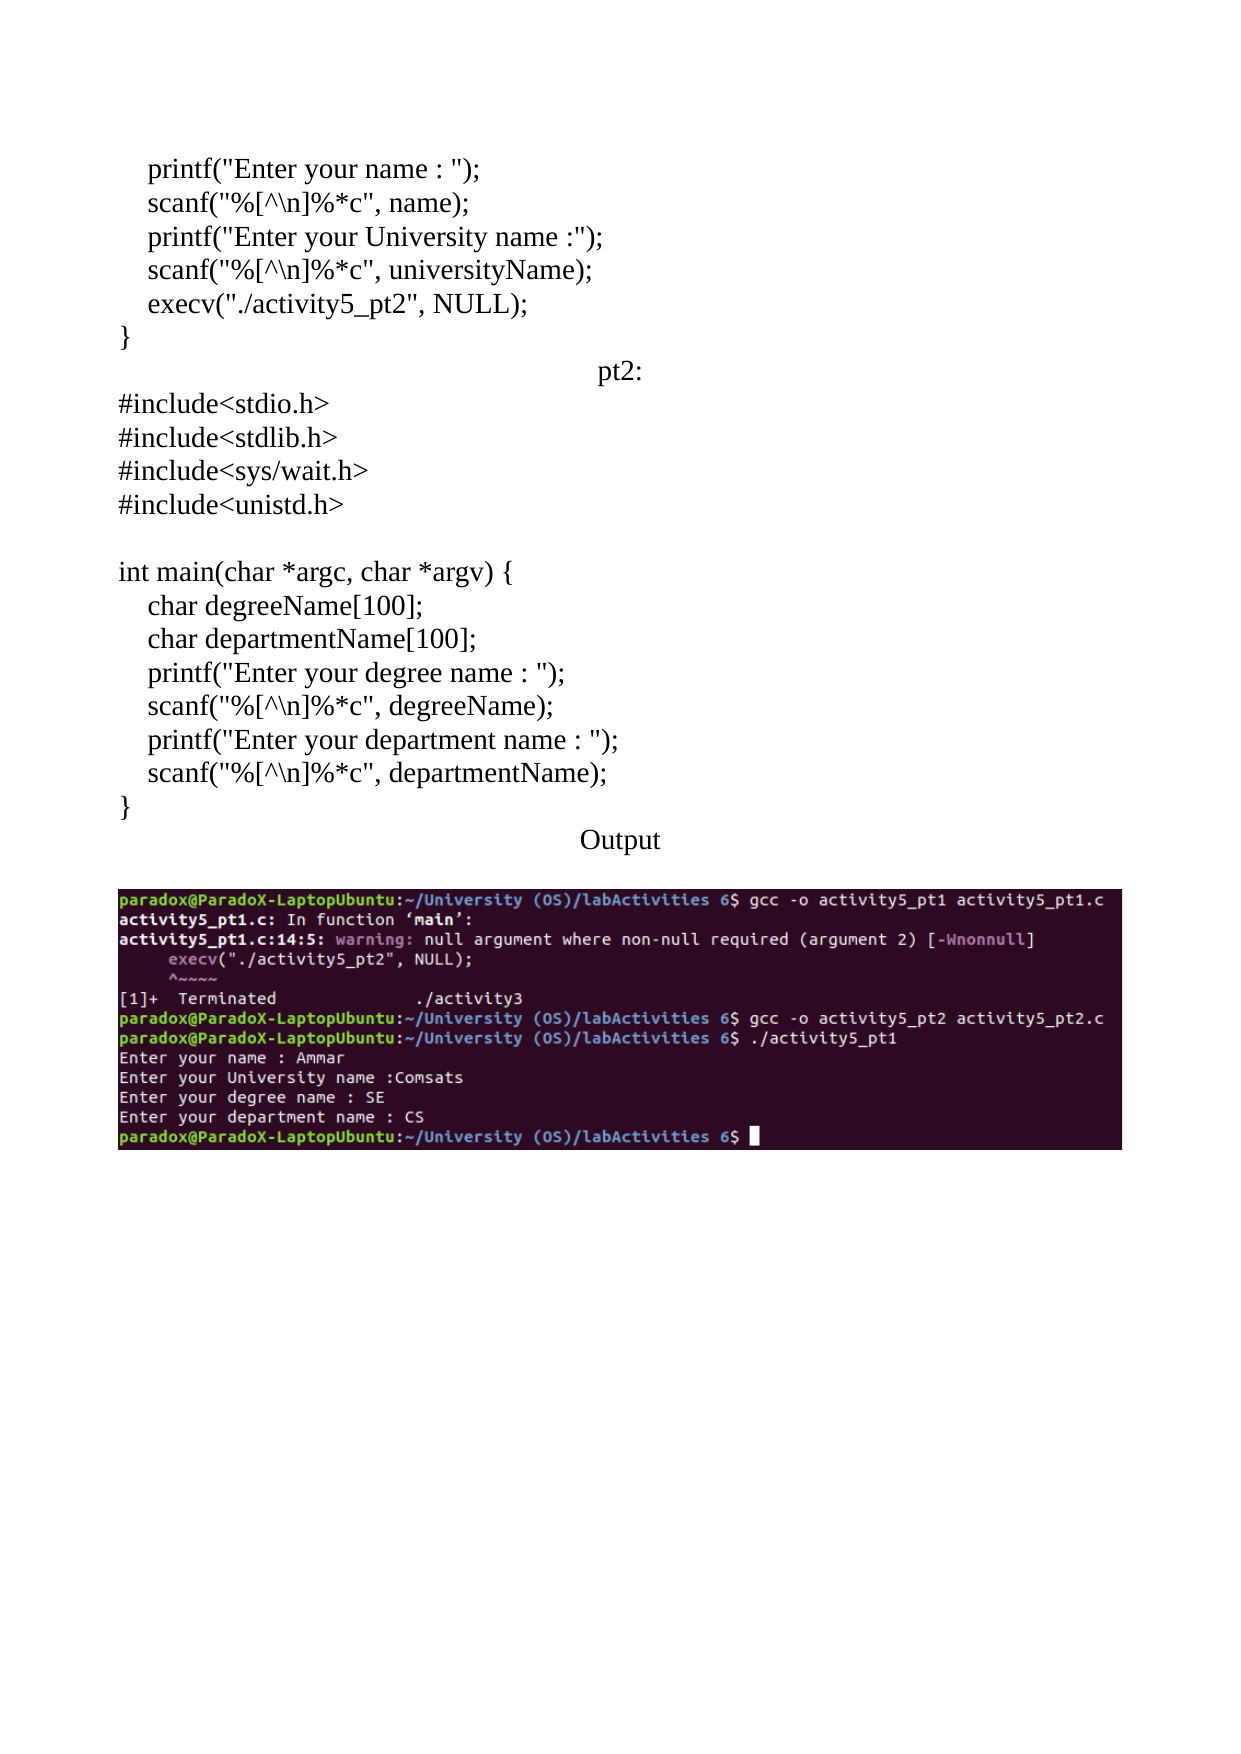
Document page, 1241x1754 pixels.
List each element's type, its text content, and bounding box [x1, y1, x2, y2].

text scanf("%[^\n]%*c", degreeName); [118, 688, 1122, 722]
text pt2: [118, 353, 1122, 386]
text #include<sys/wait.h> [118, 453, 1122, 487]
text #include<stdio.h> [118, 386, 1122, 420]
text scanf("%[^\n]%*c", universityName); [118, 252, 1122, 286]
picture [118, 889, 1123, 1150]
text execv("./activity5_pt2", NULL); [118, 286, 1122, 319]
text printf("Enter your degree name : "); [118, 655, 1122, 688]
text scanf("%[^\n]%*c", departmentName); [118, 755, 1122, 789]
text #include<stdlib.h> [118, 420, 1122, 453]
text #include<unistd.h> [118, 487, 1122, 521]
text } [118, 789, 1122, 822]
text printf("Enter your name : "); [118, 152, 1122, 185]
text } [118, 319, 1122, 353]
text int main(char *argc, char *argv) { [118, 554, 1122, 588]
text char departmentName[100]; [118, 621, 1122, 655]
text scanf("%[^\n]%*c", name); [118, 185, 1122, 219]
text printf("Enter your University name :"); [118, 219, 1122, 252]
text printf("Enter your department name : "); [118, 722, 1122, 755]
text Output [118, 822, 1122, 856]
text char degreeName[100]; [118, 588, 1122, 621]
